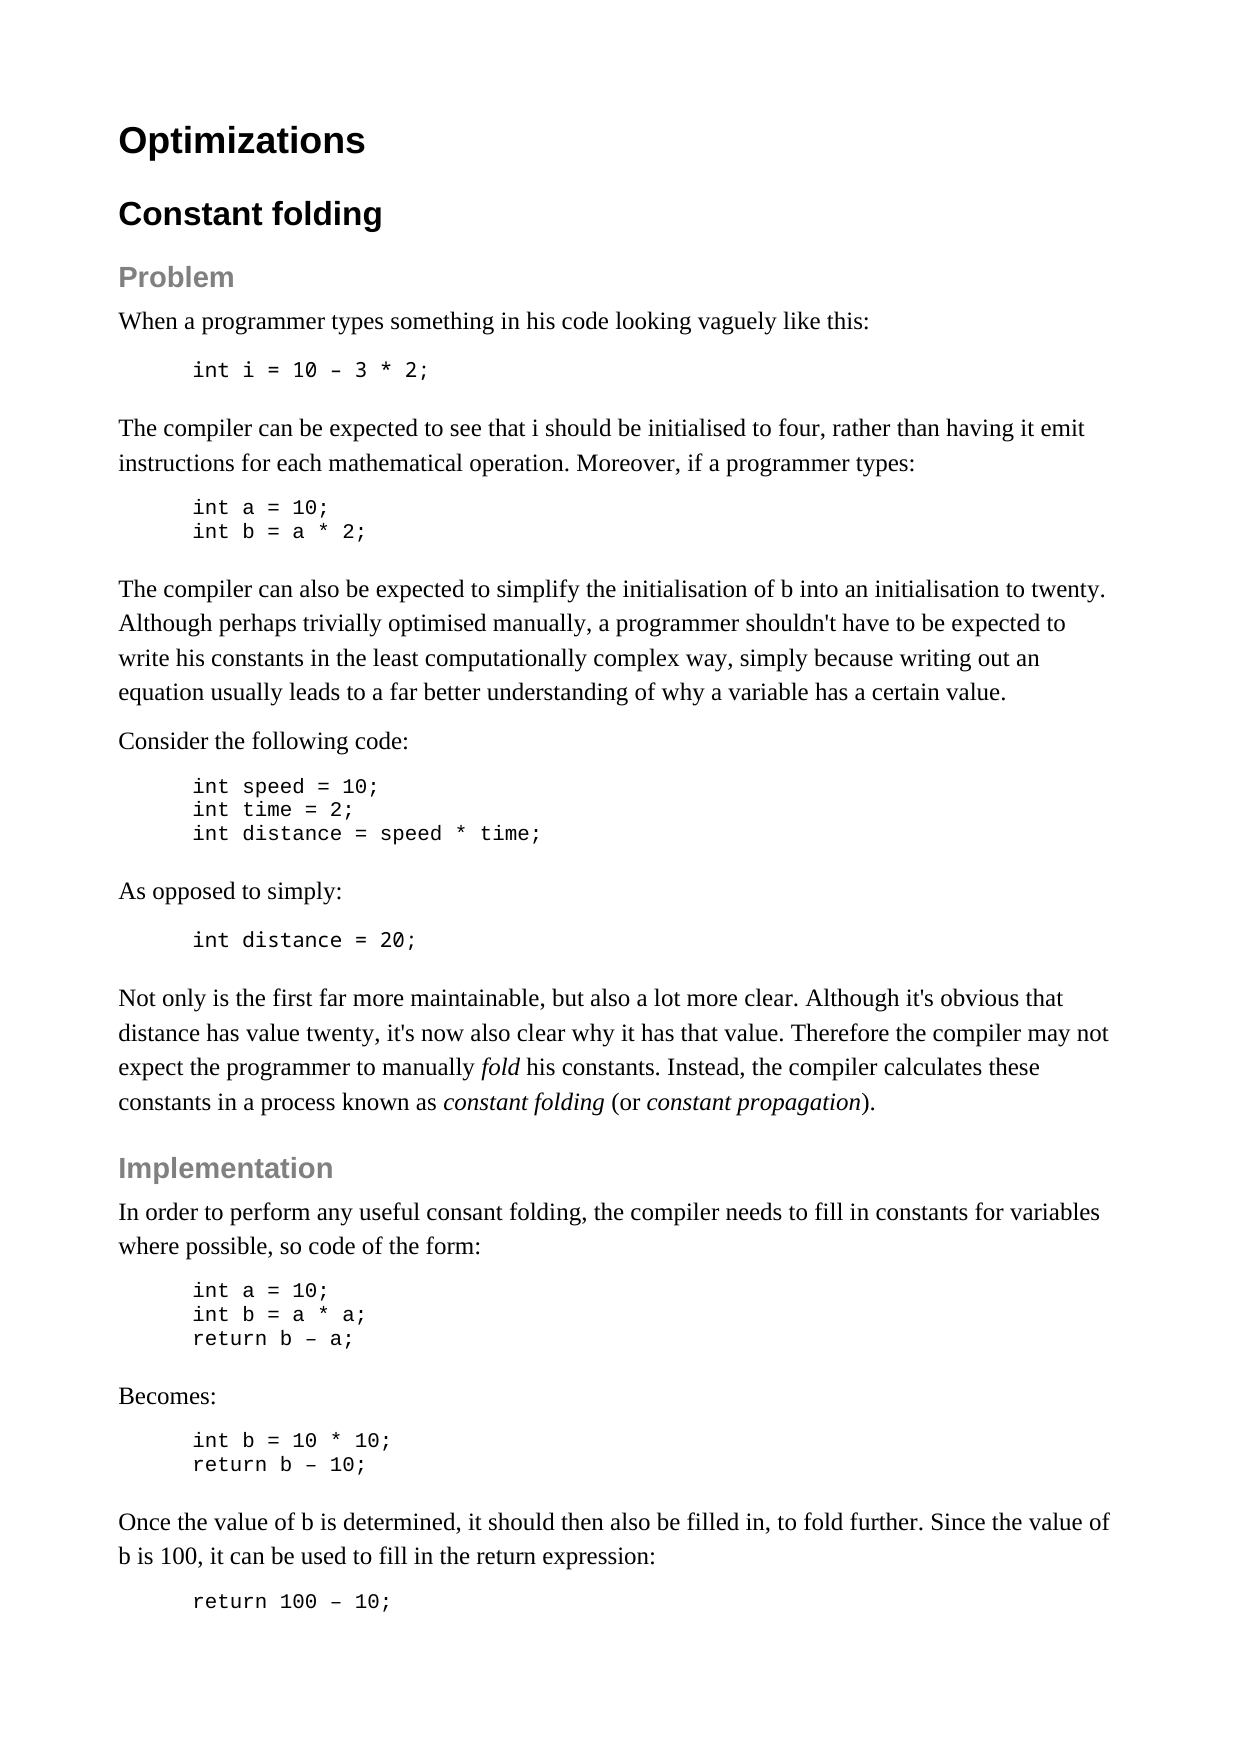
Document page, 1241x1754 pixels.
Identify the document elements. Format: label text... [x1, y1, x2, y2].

text The compiler can be expected to see that i should be initialised to four, rather than having it emit instructions for each mathematical operation. Moreover, if a programmer types: [118, 413, 1122, 476]
text As opposed to simply: [118, 876, 1122, 905]
text Once the value of b is determined, it should then also be filled in, to fold further. Since the value of b is 100, it can be used to fill in the return expression: [118, 1507, 1122, 1570]
text int a = 10; int b = a * 2; [118, 497, 1122, 544]
subtitle Constant folding [118, 194, 1122, 233]
text Not only is the first far more maintainable, but also a lot more clear. Although it's obvious that distance has value twenty, it's now also clear why it has that value. Therefore the compiler may not expect the programmer to manually fold his constants. Instead, the compiler calculates these constants in a process known as constant folding (or constant propagation). [118, 983, 1122, 1116]
text int distance = 20; [118, 925, 1122, 954]
subtitle Implementation [118, 1151, 1122, 1184]
text int i = 10 – 3 * 2; [118, 355, 1122, 384]
text The compiler can also be expected to simplify the initialisation of b into an initialisation to twenty. Although perhaps trivially optimised manually, a programmer shouldn't have to be expected to write his constants in the least computationally complex way, simply because writing out an equation usually leads to a far better understanding of why a variable has a certain value. [118, 574, 1122, 706]
text Becomes: [118, 1381, 1122, 1409]
text return 100 – 10; [118, 1591, 1122, 1614]
subtitle Optimizations [118, 118, 1122, 161]
text int b = 10 * 10; return b – 10; [118, 1430, 1122, 1477]
text Consider the following code: [118, 726, 1122, 755]
text When a programmer types something in his code looking vaguely like this: [118, 306, 1122, 335]
text int a = 10; int b = a * a; return b – a; [118, 1280, 1122, 1351]
text int speed = 10; int time = 2; int distance = speed * time; [118, 776, 1122, 847]
subtitle Problem [118, 260, 1122, 293]
text In order to perform any useful consant folding, the compiler needs to fill in constants for variables where possible, so code of the form: [118, 1197, 1122, 1260]
